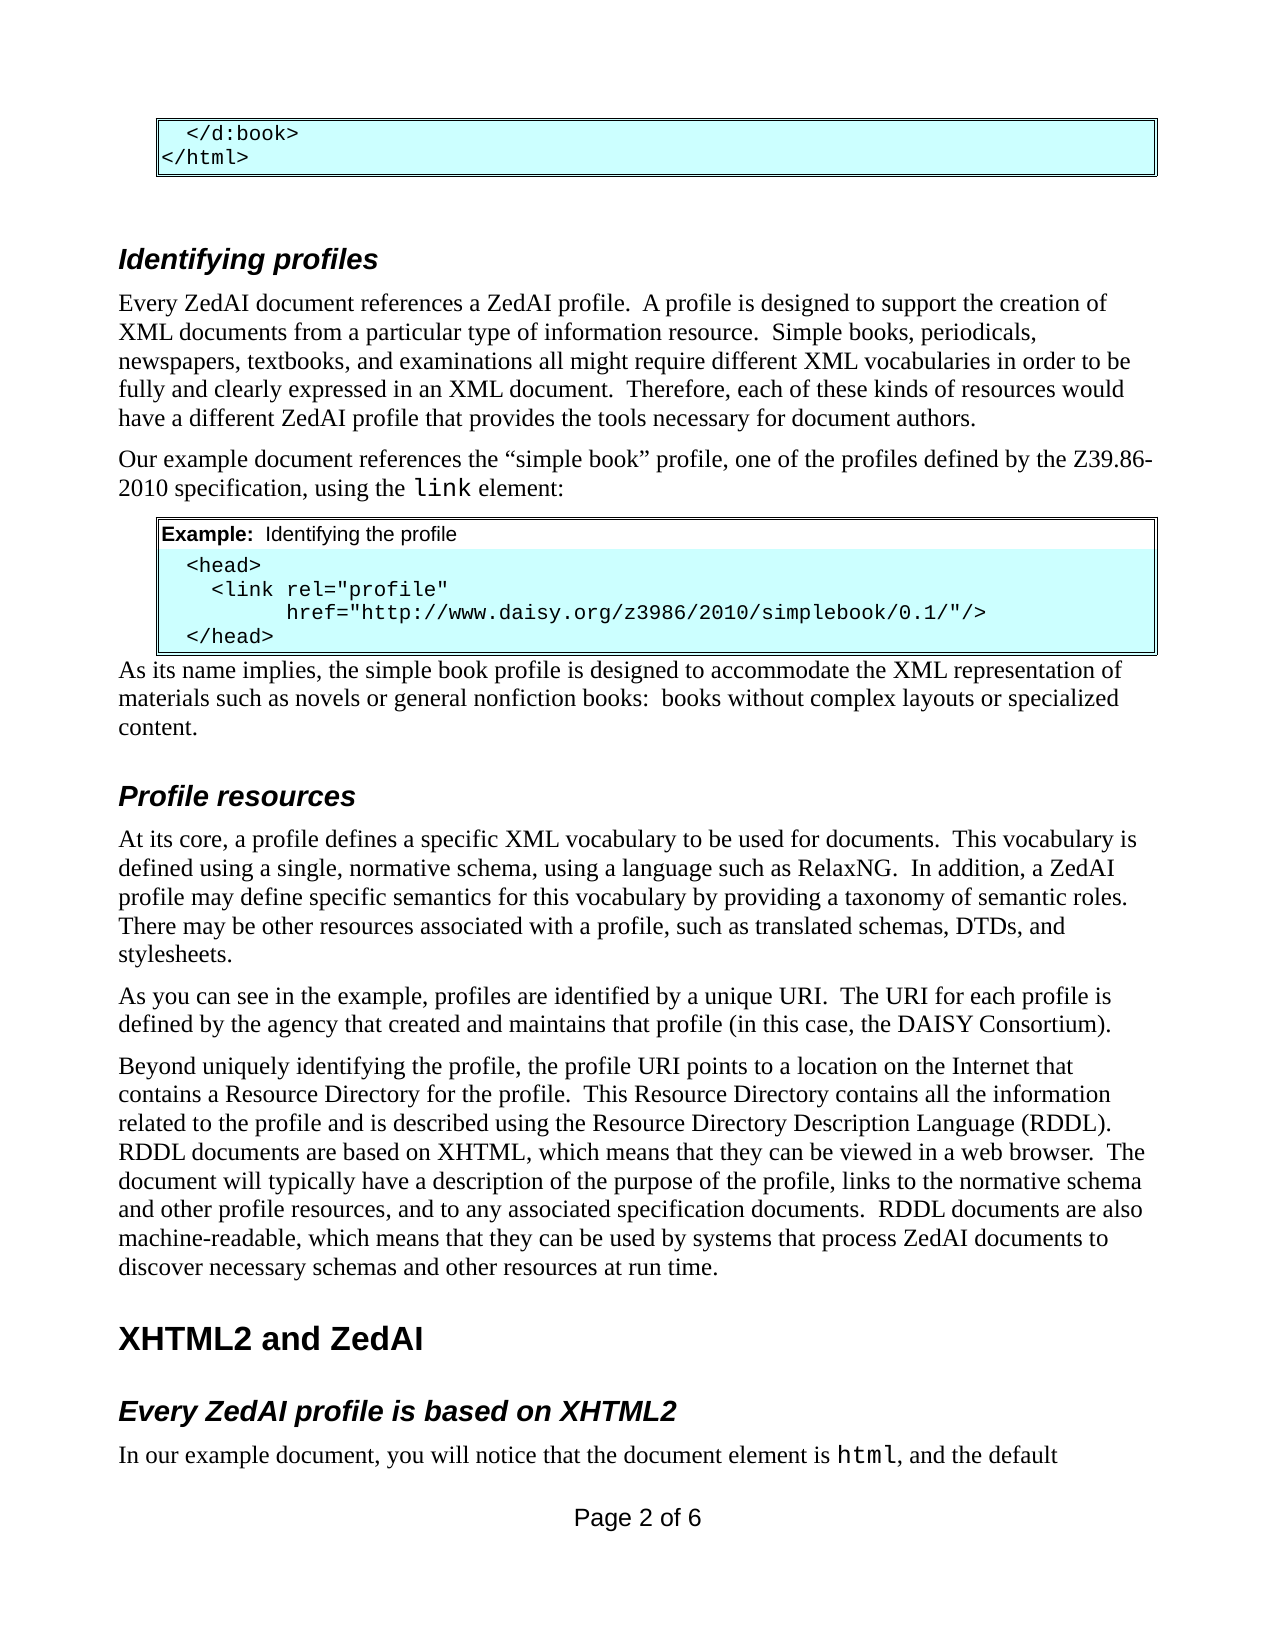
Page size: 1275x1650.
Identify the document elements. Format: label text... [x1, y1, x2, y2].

text As its name implies, the simple book profile is designed to accommodate the XML representation of materials such as novels or general nonfiction books: books without complex layouts or specialized content. [118, 655, 1157, 741]
subtitle Profile resources [118, 778, 1157, 812]
text As you can see in the example, profiles are identified by a unique URI. The URI for each profile is defined by the agency that created and maintains that profile (in this case, the DAISY Consortium). [118, 981, 1157, 1038]
text Beyond uniquely identifying the profile, the profile URI points to a location on the Internet that contains a Resource Directory for the profile. This Resource Directory contains all the information related to the profile and is described using the Resource Directory Description Language (RDDL). RDDL documents are based on XHTML, which means that they can be viewed in a web browser. The document will typically have a description of the purpose of the profile, links to the normative schema and other profile resources, and to any associated specification documents. RDDL documents are also machine-readable, which means that they can be used by systems that process ZedAI documents to discover necessary schemas and other resources at run time. [118, 1051, 1157, 1281]
text At its core, a profile defines a specific XML vocabulary to be used for documents. This vocabulary is defined using a single, normative schema, using a language such as RelaxNG. In addition, a ZedAI profile may define specific semantics for this vocabulary by providing a taxonomy of semantic roles. There may be other resources associated with a profile, such as translated schemas, DTDs, and stylesheets. [118, 824, 1157, 968]
text <head> [159, 549, 1154, 573]
subtitle Identifying profiles [118, 242, 1157, 276]
text Example: Identifying the profile [159, 520, 1154, 546]
text </html> [159, 142, 1154, 174]
text </d:book> [159, 121, 1154, 142]
text In our example document, you will notice that the document element is html, and the default [118, 1441, 1157, 1471]
text Every ZedAI document references a ZedAI profile. A profile is designed to support the creation of XML documents from a particular type of information resource. Simple books, periodicals, newspapers, textbooks, and examinations all might require different XML vocabularies in order to be fully and clearly expressed in an XML document. Therefore, each of these kinds of resources would have a different ZedAI profile that provides the tools necessary for document authors. [118, 288, 1157, 432]
subtitle XHTML2 and ZedAI [118, 1318, 1157, 1357]
subtitle Every ZedAI profile is based on XHTML2 [118, 1394, 1157, 1428]
text <link rel="profile" [159, 573, 1154, 597]
text </head> [159, 621, 1154, 652]
text href="http://www.daisy.org/z3986/2010/simplebook/0.1/"/> [159, 597, 1154, 621]
text Our example document references the “simple book” profile, one of the profiles defined by the Z39.86-2010 specification, using the link element: [118, 444, 1157, 504]
